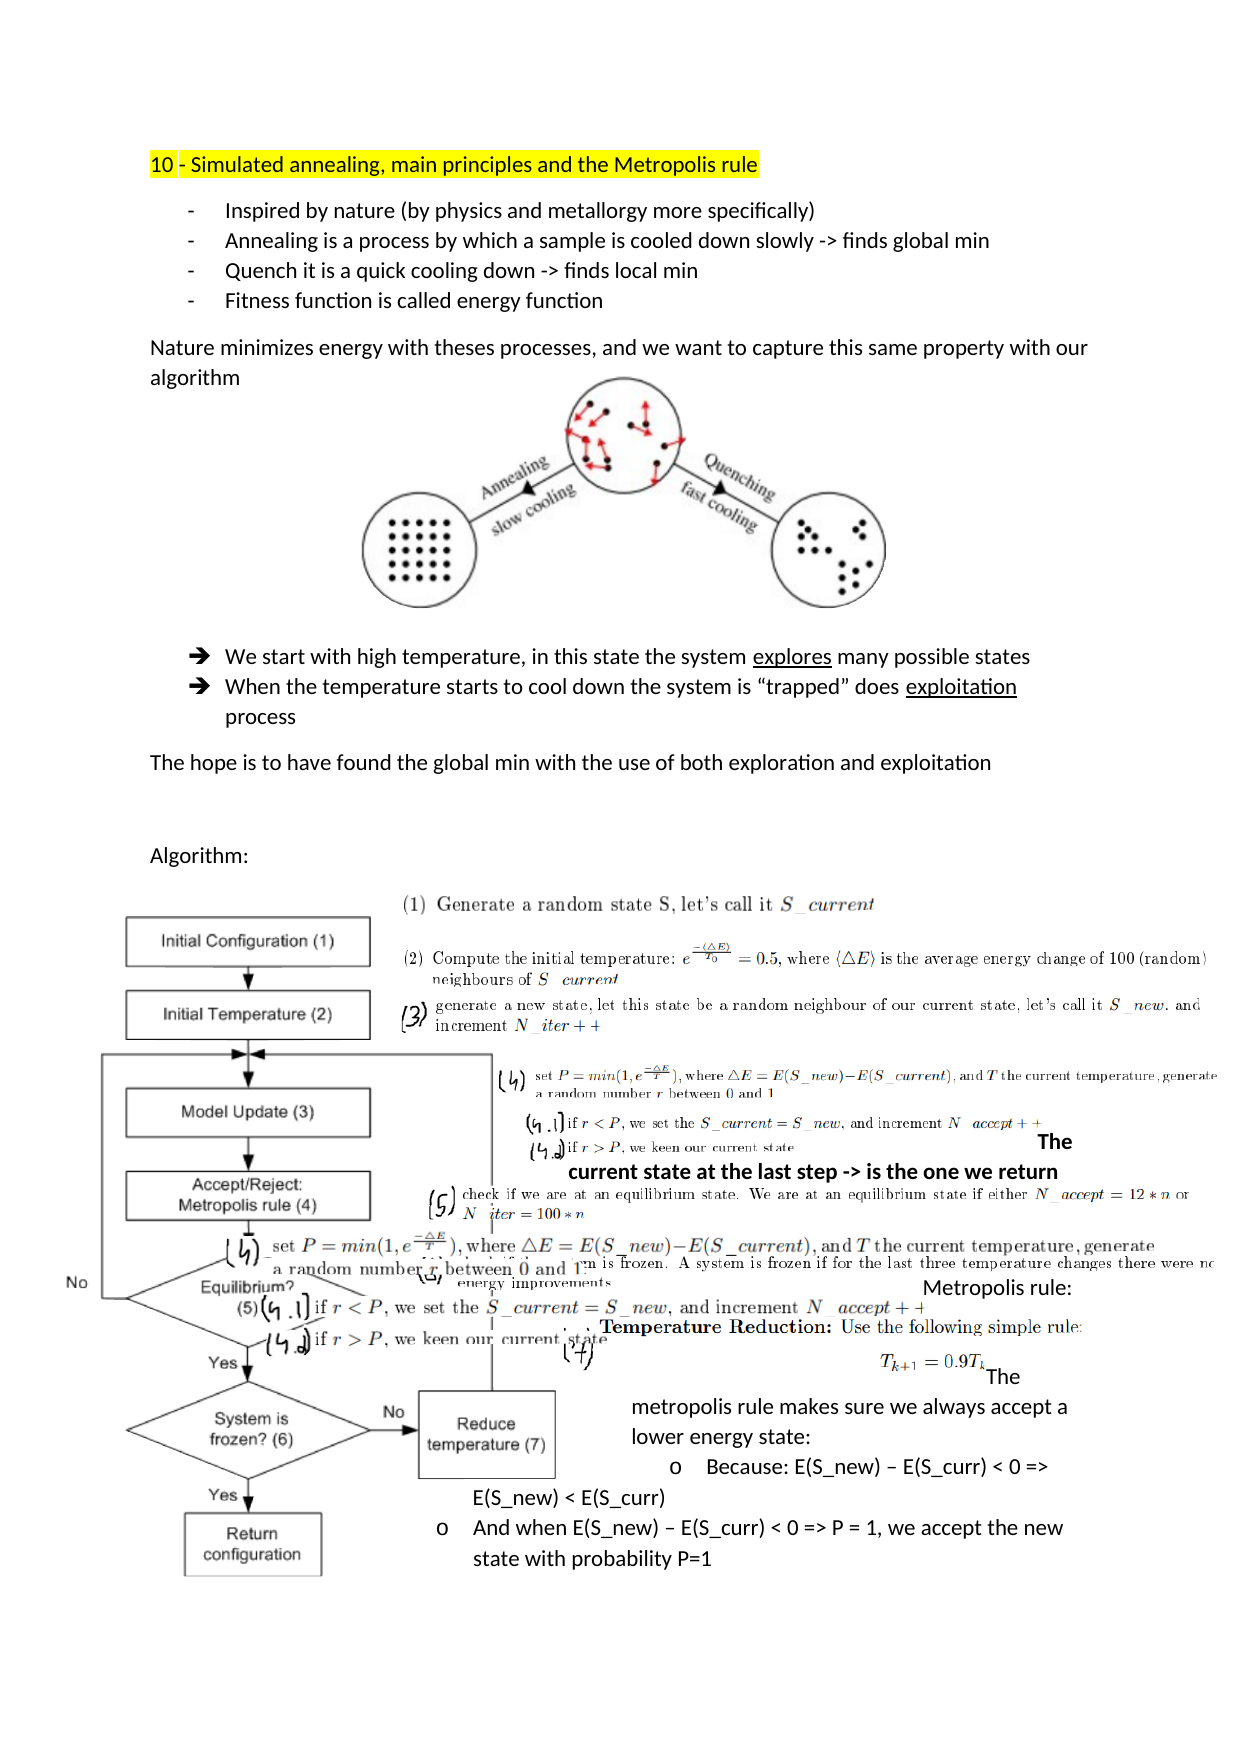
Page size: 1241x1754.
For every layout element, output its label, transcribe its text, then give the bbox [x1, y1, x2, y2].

list Quench it is a quick cooling down -> finds local min [187, 256, 1090, 284]
list When the temperature starts to cool down the system is “trapped” does exploitation process [187, 672, 1090, 730]
list We start with high temperature, in this state the system explores many possible states [187, 642, 1090, 670]
text 10 - Simulated annealing, main principles and the Metropolis rule [150, 150, 1090, 178]
list Inspired by nature (by physics and metallorgy more specifically) [187, 197, 1090, 224]
list The current state at the last step -> is the one we return [494, 1127, 1090, 1185]
list The metropolis rule makes sure we always accept a lower energy state: [494, 1362, 1090, 1450]
text The hope is to have found the global min with the use of both exploration and exploitation [150, 748, 1090, 776]
text Nature minimizes energy with theses processes, and we want to capture this same property with our algorithm [150, 333, 1090, 391]
list Metropolis rule: [494, 1271, 1090, 1301]
list [494, 1203, 1090, 1237]
list Fitness function is called energy function [187, 286, 1090, 314]
text Algorithm: [150, 842, 1090, 869]
list And when E(S_new) – E(S_curr) < 0 => P = 1, we accept the new state with probability P=1 [323, 1513, 1090, 1572]
list Annealing is a process by which a sample is cooled down slowly -> finds global min [187, 226, 1090, 254]
list Because: E(S_new) – E(S_curr) < 0 => E(S_new) < E(S_curr) [262, 1452, 1090, 1511]
